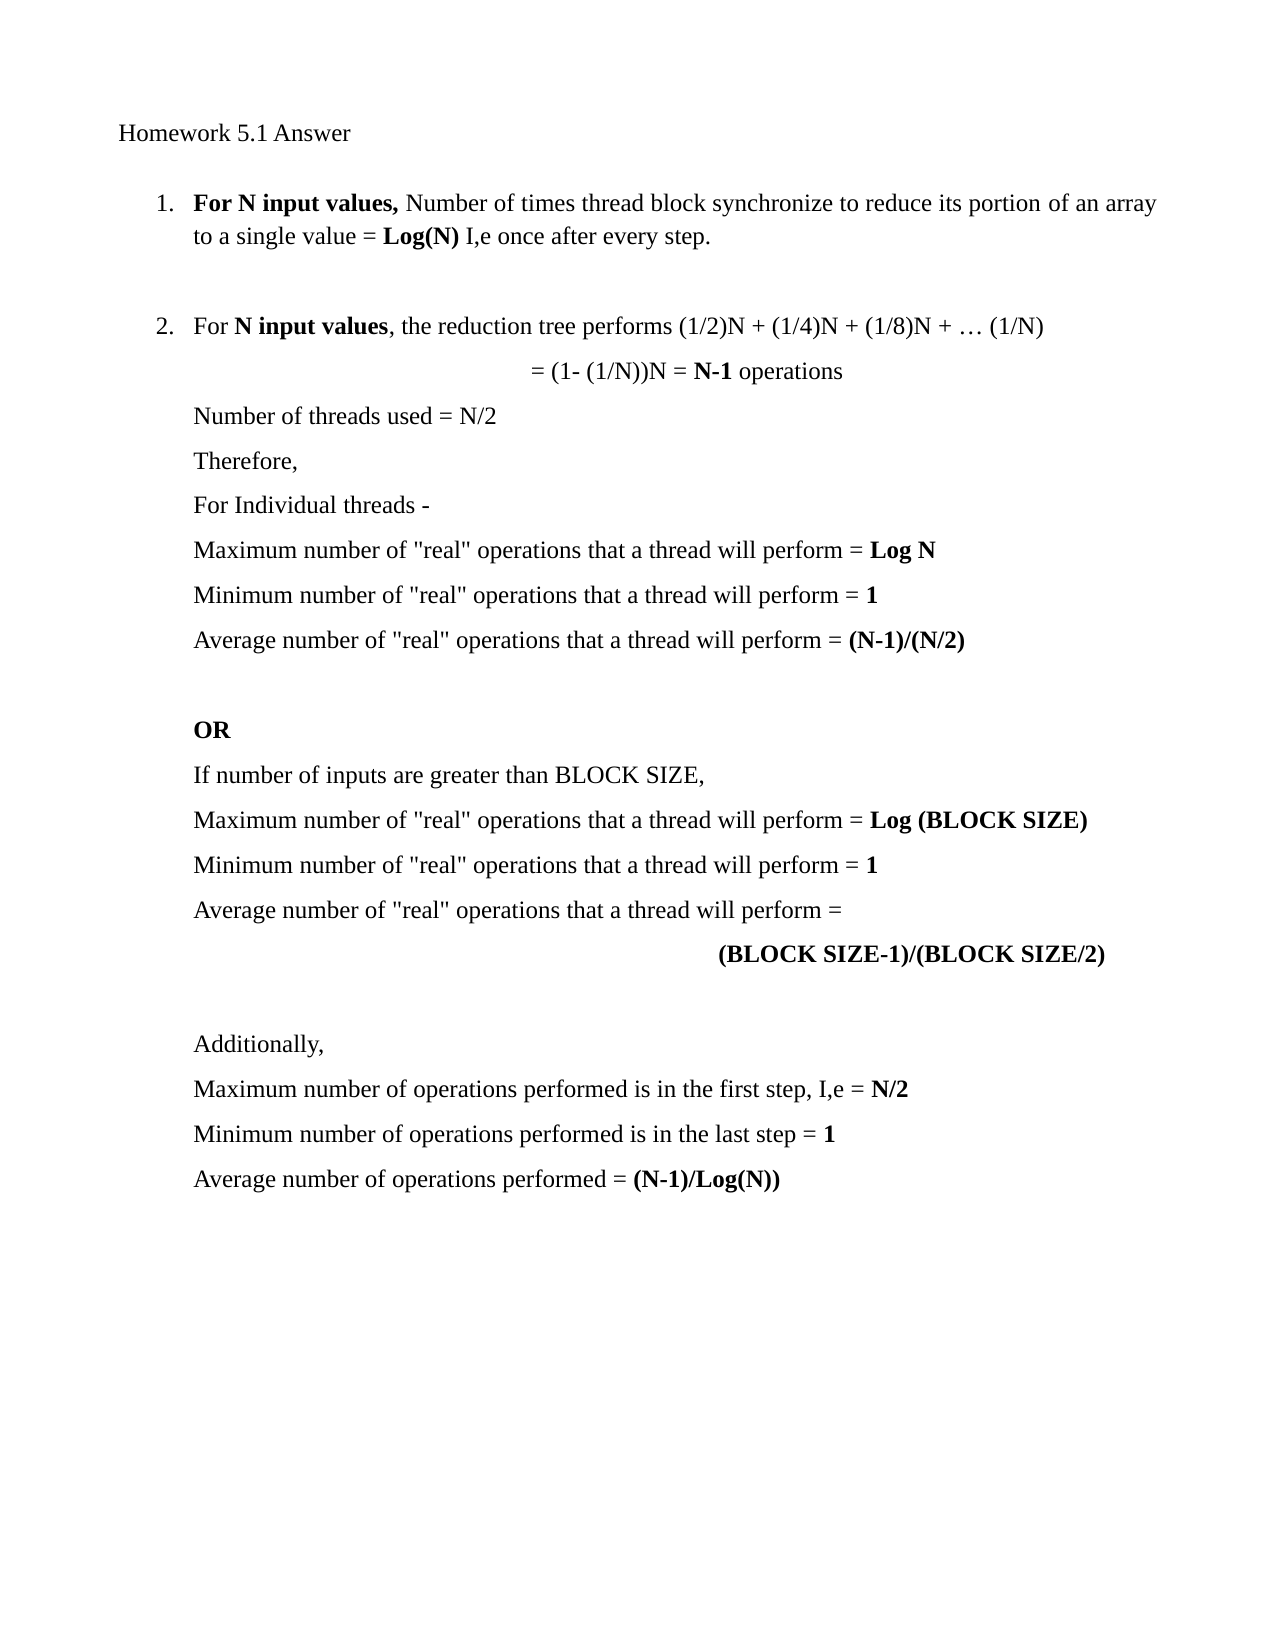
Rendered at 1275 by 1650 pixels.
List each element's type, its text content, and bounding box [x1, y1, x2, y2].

text Number of threads used = N/2 [118, 401, 1157, 429]
text Average number of "real" operations that a thread will perform = (N-1)/(N/2) [118, 625, 1157, 654]
text Maximum number of "real" operations that a thread will perform = Log (BLOCK SIZE) [118, 805, 1157, 834]
text Additionally, [118, 1029, 1157, 1058]
text Average number of "real" operations that a thread will perform = [118, 895, 1157, 923]
text Minimum number of "real" operations that a thread will perform = 1 [118, 850, 1157, 878]
list For N input values, Number of times thread block synchronize to reduce its portion of an array to a single value = Log(N) I,e once after every step. [156, 188, 1157, 250]
text (BLOCK SIZE-1)/(BLOCK SIZE/2) [118, 939, 1157, 968]
text OR [118, 715, 1157, 744]
text Maximum number of "real" operations that a thread will perform = Log N [118, 536, 1157, 564]
list = (1- (1/N))N = N-1 operations [493, 356, 1157, 385]
text Minimum number of operations performed is in the last step = 1 [118, 1119, 1157, 1148]
text For Individual threads - [118, 491, 1157, 519]
list For N input values, the reduction tree performs (1/2)N + (1/4)N + (1/8)N + … (1/N) [156, 311, 1157, 340]
text Maximum number of operations performed is in the first step, I,e = N/2 [118, 1074, 1157, 1103]
text Minimum number of "real" operations that a thread will perform = 1 [118, 580, 1157, 609]
text If number of inputs are greater than BLOCK SIZE, [118, 760, 1157, 789]
text Therefore, [118, 446, 1157, 474]
text Average number of operations performed = (N-1)/Log(N)) [118, 1164, 1157, 1193]
